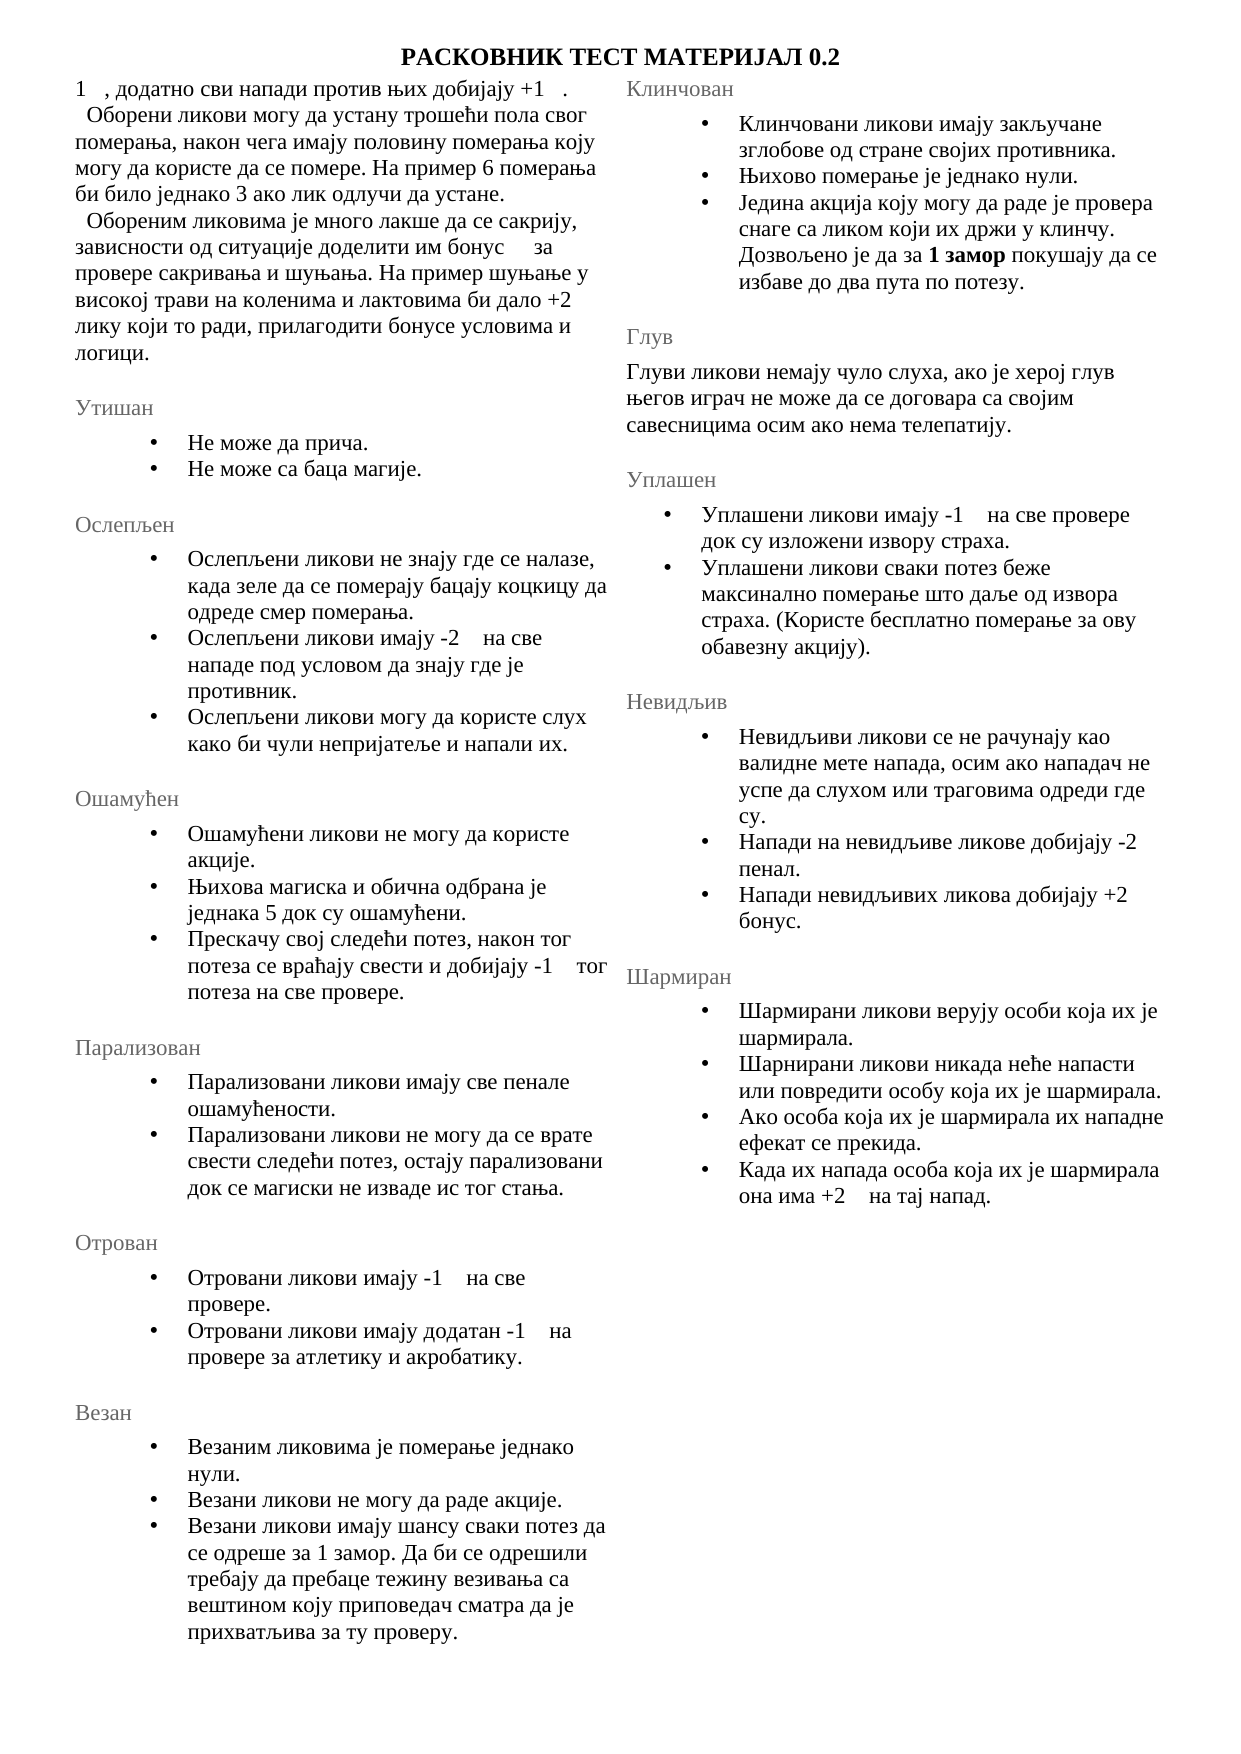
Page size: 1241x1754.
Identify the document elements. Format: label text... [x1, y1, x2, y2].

subtitle Везан [75, 1398, 614, 1425]
list Напади невидљивих ликова добијају +2🎲 бонус. [701, 881, 1166, 934]
list Ако особа која их је шармирала их нападне ефекат се прекида. [701, 1103, 1166, 1156]
text Глуви ликови немају чуло слуха, ако је херој глув његов играч не може да се договара са својим савесницима осим ако нема телепатију. [626, 358, 1166, 437]
text Оборени ликови могу да устану трошећи пола свог померања, након чега имају половину померања коју могу да користе да се помере. На пример 6 померања би било једнако 3 ако лик одлучи да устане. [75, 101, 614, 207]
list Шарнирани ликови никада неће напасти или повредити особу која их је шармирала. [701, 1050, 1166, 1103]
text Обореним ликовима је много лакше да се сакрију, зависности од ситуације доделити им бонус 🎲 за провере сакривања и шуњања. На пример шуњање у високој трави на коленима и лактовима би дало +2🎲 лику који то ради, прилагодити бонусе условима и логици. [75, 207, 614, 365]
list Њихово померање је једнако нули. [701, 162, 1166, 189]
subtitle Утишан [75, 394, 614, 420]
subtitle Уплашен [626, 466, 1166, 493]
list Напади на невидљиве ликове добијају -2🎲 пенал. [701, 828, 1166, 881]
list Уплашени ликови имају -1🎲 на све провере док су изложени извору страха. [664, 501, 1166, 554]
subtitle Ошамућен [75, 785, 614, 812]
subtitle Глув [626, 323, 1166, 350]
list Уплашени ликови сваки потез беже максинално померање што даље од извора страха. (Користе бесплатно померање за ову обавезну акцију). [664, 554, 1166, 659]
list Парализовани ликови имају све пенале ошамућености. [150, 1068, 614, 1121]
list Једина акција коју могу да раде је провера снаге са ликом који их држи у клинчу. Дозвољено је да за 1 замор покушају да се избаве до два пута по потезу. [701, 189, 1166, 294]
list Шармирани ликови верују особи која их је шармирала. [701, 998, 1166, 1050]
list Везани ликови не могу да раде акције. [150, 1486, 614, 1512]
list Прескачу свој следећи потез, након тог потеза се враћају свести и добијају -1🎲 тог потеза на све провере. [150, 925, 614, 1004]
list Отровани ликови имају -1🎲 на све провере. [150, 1264, 614, 1317]
list Њихова магиска и обична одбрана је једнака 5 док су ошамућени. [150, 873, 614, 925]
list Ослепљени ликови имају -2🎲 на све нападе под условом да знају где је противник. [150, 624, 614, 703]
subtitle Клинчован [626, 75, 1166, 101]
list Отровани ликови имају додатан -1🎲 на провере за атлетику и акробатику. [150, 1317, 614, 1369]
subtitle Шармиран [626, 963, 1166, 989]
subtitle Отрован [75, 1229, 614, 1256]
subtitle Невидљив [626, 688, 1166, 714]
list Када их напада особа која их је шармирала она има +2🎲 на тај напад. [701, 1156, 1166, 1208]
text -1🎲, додатно сви напади против њих добијају +1🎲. [75, 75, 614, 101]
list Везани ликови имају шансу сваки потез да се одреше за 1 замор. Да би се одрешили требају да пребаце тежину везивања са вештином коју приповедач сматра да је прихватљива за ту проверу. [150, 1512, 614, 1644]
list Парализовани ликови не могу да се врате свести следећи потез, остају парализовани док се магиски не изваде ис тог стања. [150, 1121, 614, 1200]
list Не може са баца магије. [150, 455, 614, 481]
subtitle Ослепљен [75, 511, 614, 537]
list Везаним ликовима је померање једнако нули. [150, 1433, 614, 1486]
list Ошамућени ликови не могу да користе акције. [150, 820, 614, 873]
list Ослепљени ликови могу да користе слух како би чули непријатеље и напали их. [150, 703, 614, 756]
list Клинчовани ликови имају закључане зглобове од стране својих противника. [701, 110, 1166, 162]
list Невидљиви ликови се не рачунају као валидне мете напада, осим ако нападач не успе да слухом или траговима одреди где су. [701, 723, 1166, 828]
list Не може да прича. [150, 429, 614, 455]
subtitle Парализован [75, 1034, 614, 1060]
list Ослепљени ликови не знају где се налазе, када зеле да се померају бацају коцкицу да одреде смер померања. [150, 545, 614, 624]
